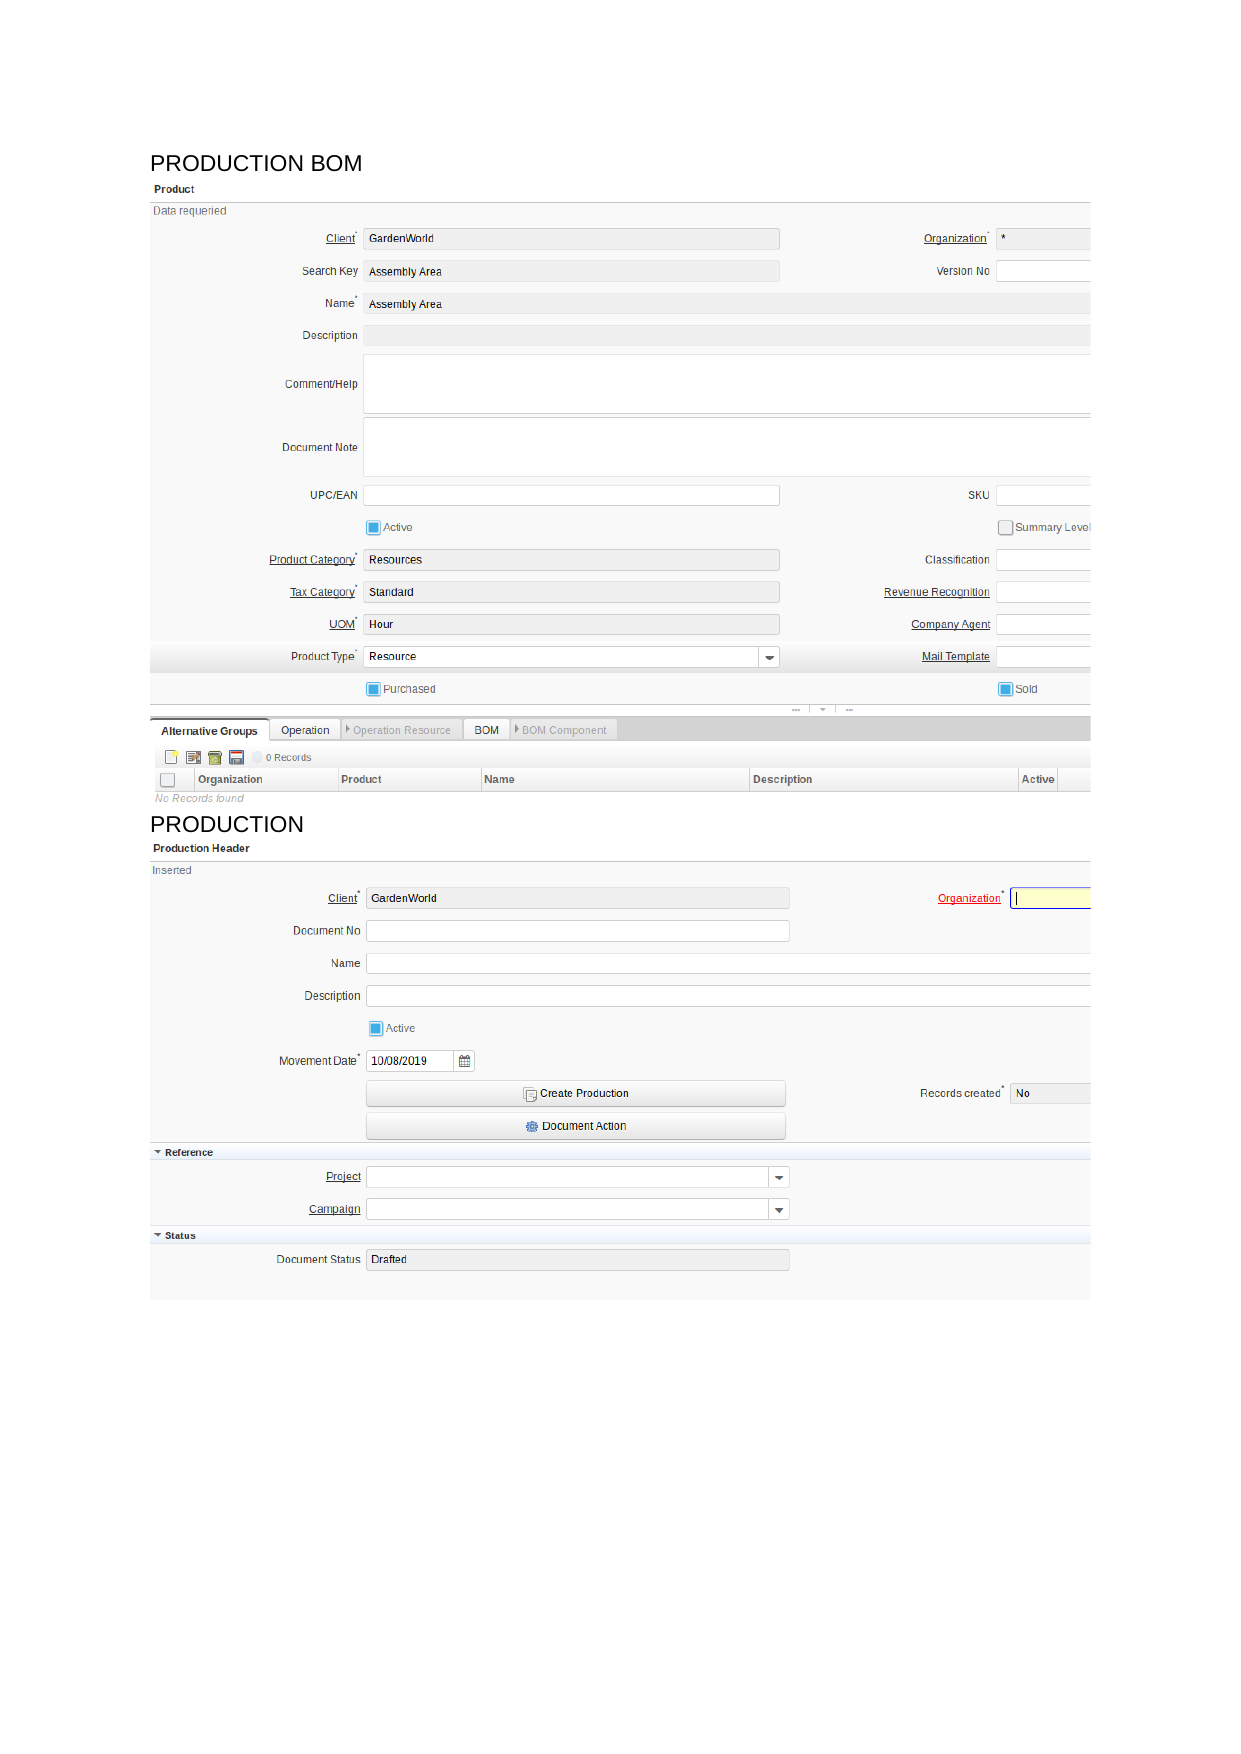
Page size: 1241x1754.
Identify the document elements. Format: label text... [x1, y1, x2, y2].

text PRODUCTION [150, 811, 1090, 841]
text PRODUCTION BOM [150, 150, 1090, 180]
picture [150, 180, 1091, 808]
picture [150, 841, 1091, 1300]
